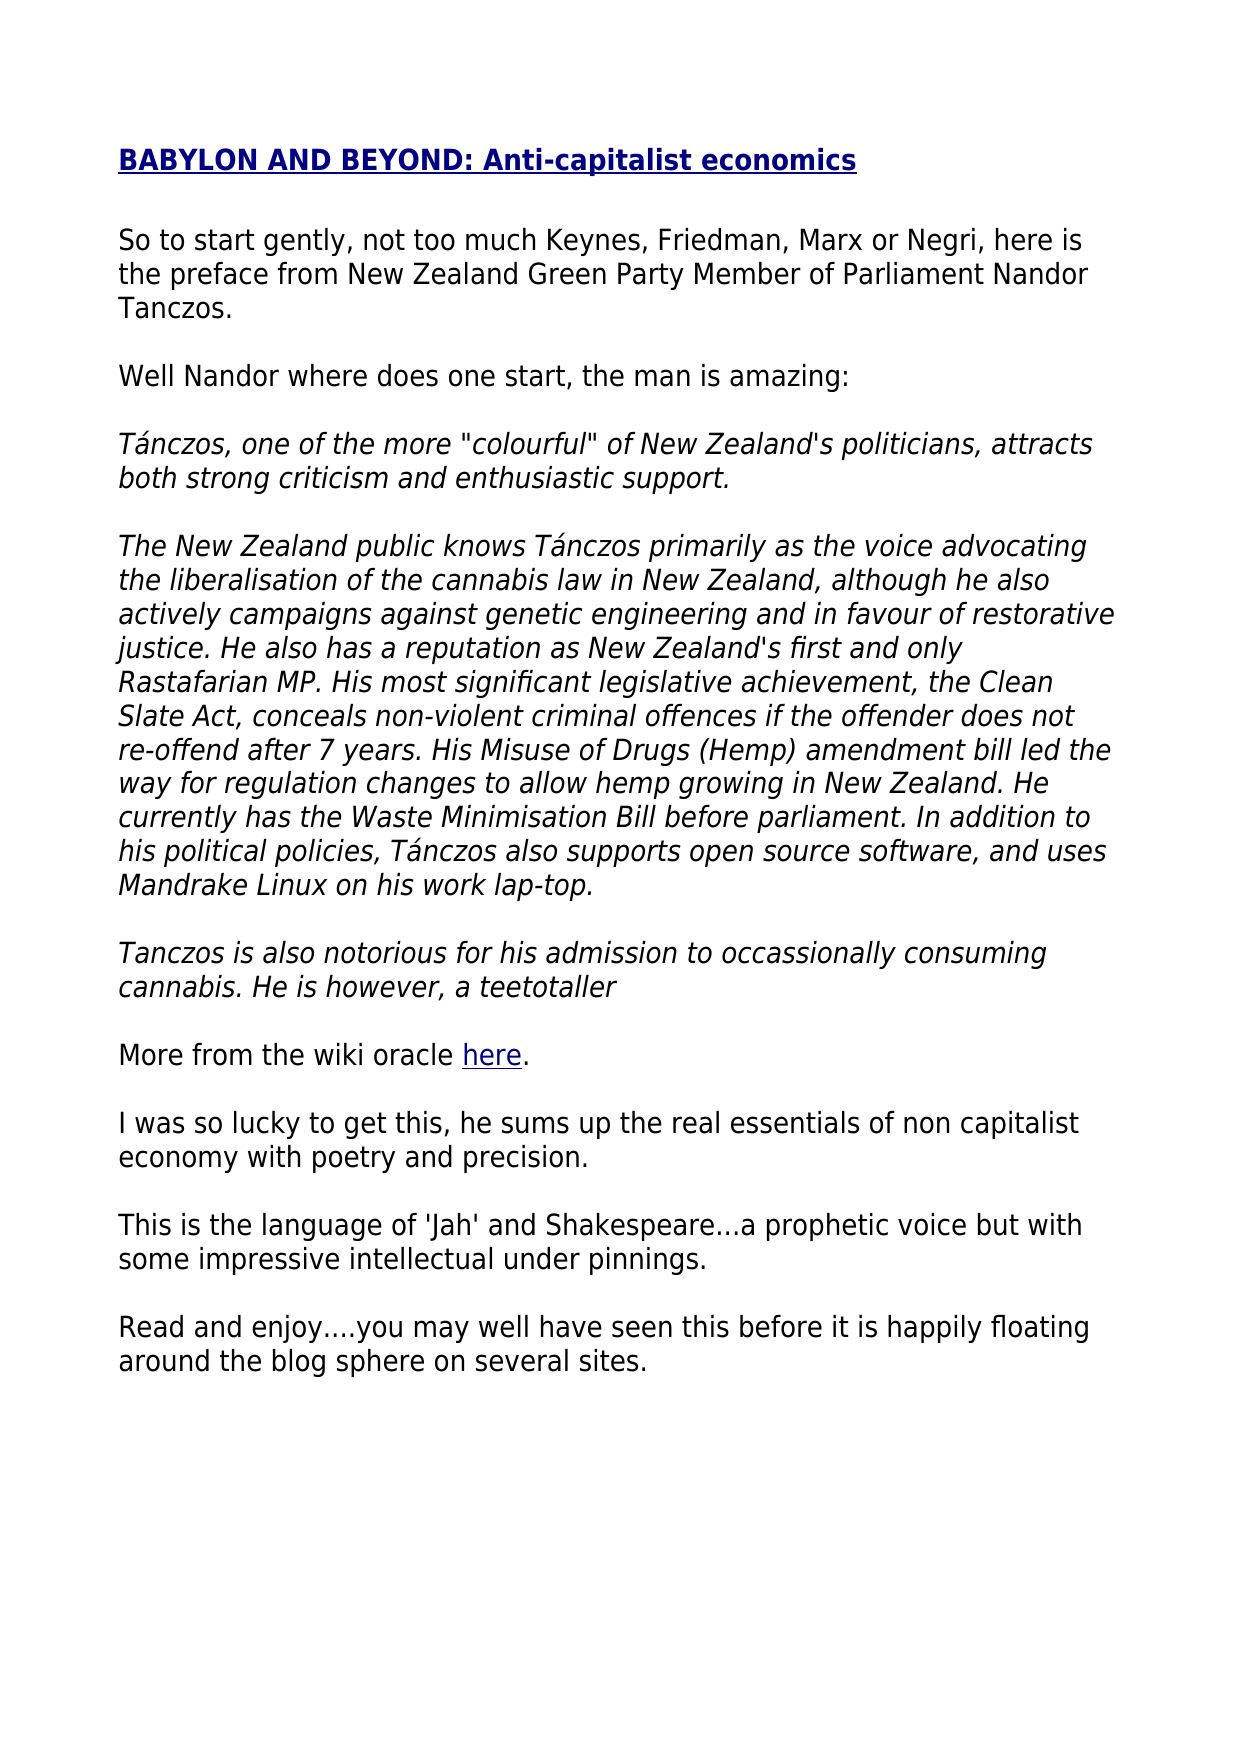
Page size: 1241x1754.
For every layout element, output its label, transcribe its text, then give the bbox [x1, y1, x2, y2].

subtitle BABYLON AND BEYOND: Anti-capitalist economics [118, 143, 1122, 177]
text So to start gently, not too much Keynes, Friedman, Marx or Negri, here is the preface from New Zealand Green Party Member of Parliament Nandor Tanczos. Well Nandor where does one start, the man is amazing: Tánczos, one of the more "colourful" of New Zealand's politicians, attracts both strong criticism and enthusiastic support. The New Zealand public knows Tánczos primarily as the voice advocating the liberalisation of the cannabis law in New Zealand, although he also actively campaigns against genetic engineering and in favour of restorative justice. He also has a reputation as New Zealand's first and only Rastafarian MP. His most significant legislative achievement, the Clean Slate Act, conceals non-violent criminal offences if the offender does not re-offend after 7 years. His Misuse of Drugs (Hemp) amendment bill led the way for regulation changes to allow hemp growing in New Zealand. He currently has the Waste Minimisation Bill before parliament. In addition to his political policies, Tánczos also supports open source software, and uses Mandrake Linux on his work lap-top. Tanczos is also notorious for his admission to occassionally consuming cannabis. He is however, a teetotaller More from the wiki oracle here. I was so lucky to get this, he sums up the real essentials of non capitalist economy with poetry and precision. This is the language of 'Jah' and Shakespeare...a prophetic voice but with some impressive intellectual under pinnings. Read and enjoy....you may well have seen this before it is happily floating around the blog sphere on several sites. [118, 223, 1122, 1475]
